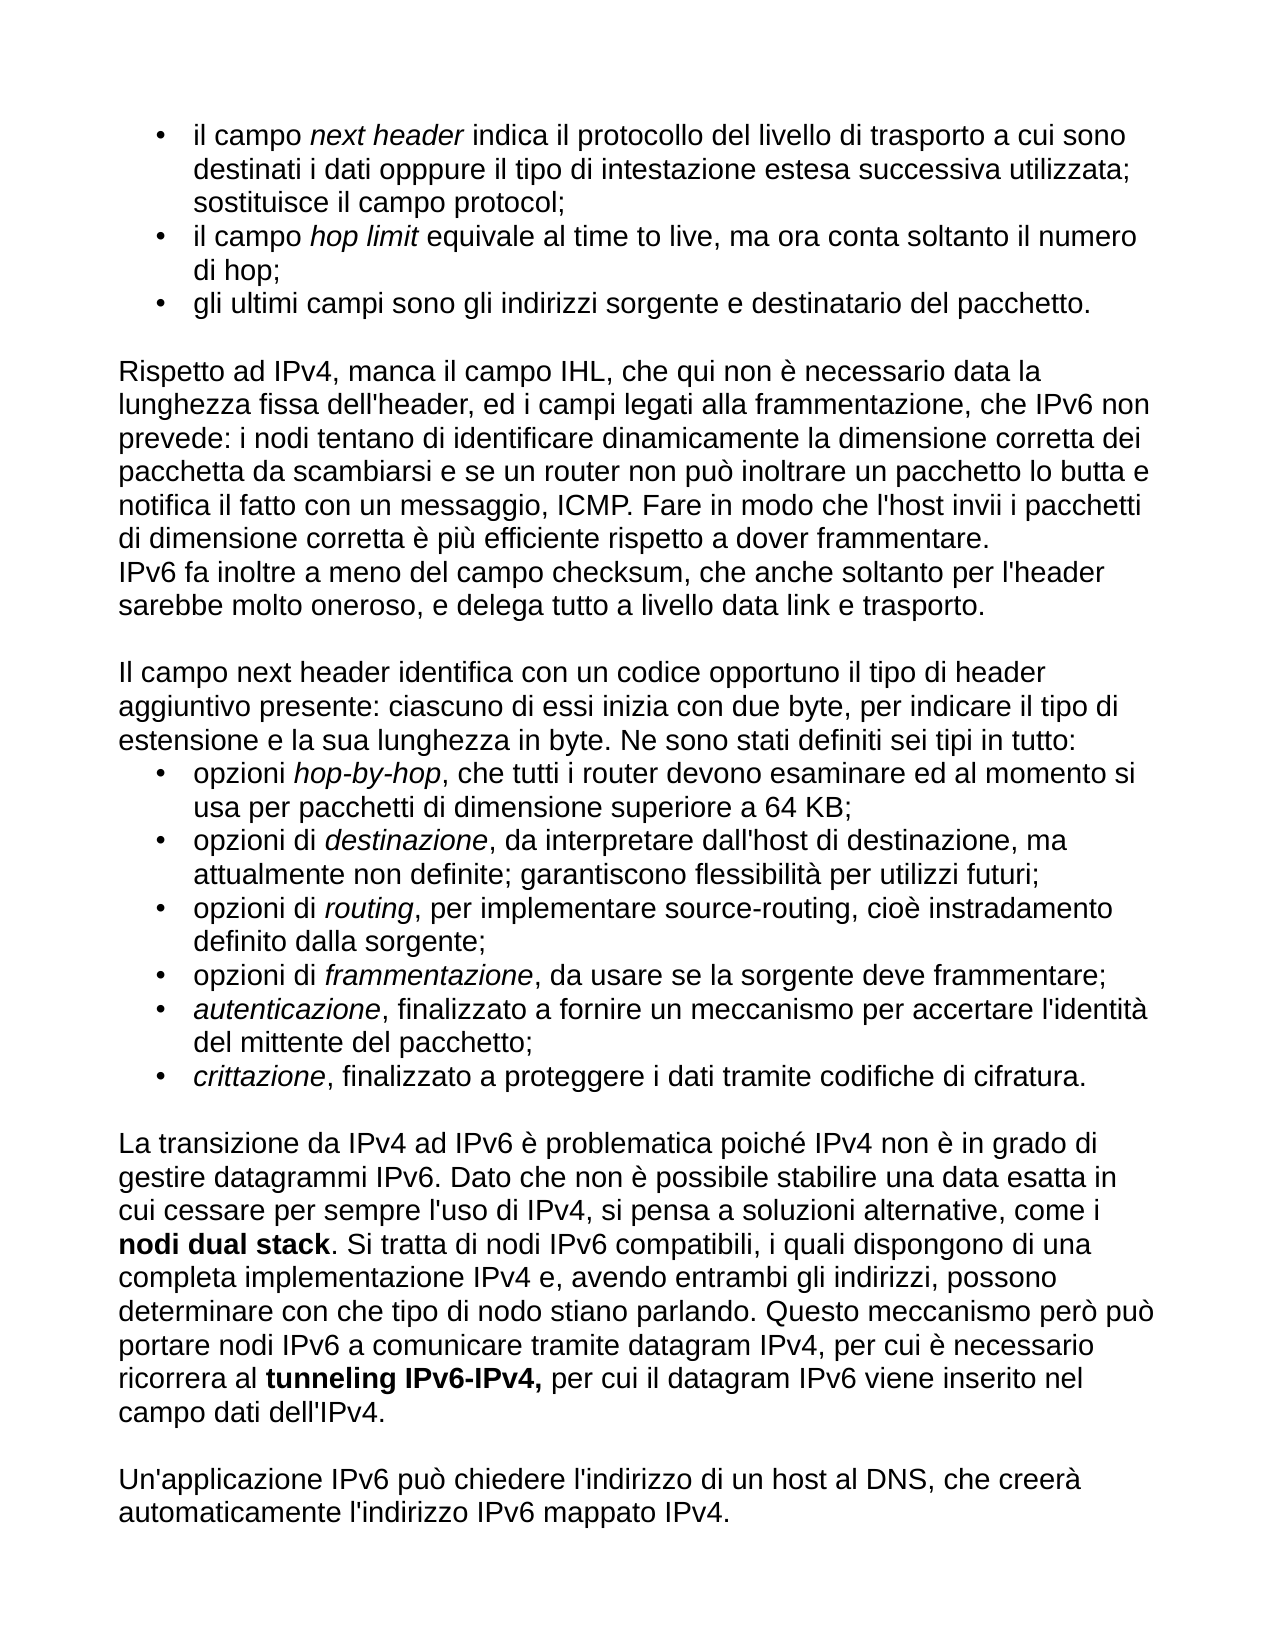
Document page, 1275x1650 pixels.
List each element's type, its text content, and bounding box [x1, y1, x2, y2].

list gli ultimi campi sono gli indirizzi sorgente e destinatario del pacchetto. [156, 286, 1157, 320]
list opzioni hop-by-hop, che tutti i router devono esaminare ed al momento si usa per pacchetti di dimensione superiore a 64 KB; [156, 756, 1157, 823]
text La transizione da IPv4 ad IPv6 è problematica poiché IPv4 non è in grado di gestire datagrammi IPv6. Dato che non è possibile stabilire una data esatta in cui cessare per sempre l'uso di IPv4, si pensa a soluzioni alternative, come i nodi dual stack. Si tratta di nodi IPv6 compatibili, i quali dispongono di una completa implementazione IPv4 e, avendo entrambi gli indirizzi, possono determinare con che tipo di nodo stiano parlando. Questo meccanismo però può portare nodi IPv6 a comunicare tramite datagram IPv4, per cui è necessario ricorrera al tunneling IPv6-IPv4, per cui il datagram IPv6 viene inserito nel campo dati dell'IPv4. [118, 1126, 1157, 1428]
text Rispetto ad IPv4, manca il campo IHL, che qui non è necessario data la lunghezza fissa dell'header, ed i campi legati alla frammentazione, che IPv6 non prevede: i nodi tentano di identificare dinamicamente la dimensione corretta dei pacchetta da scambiarsi e se un router non può inoltrare un pacchetto lo butta e notifica il fatto con un messaggio, ICMP. Fare in modo che l'host invii i pacchetti di dimensione corretta è più efficiente rispetto a dover frammentare. [118, 353, 1157, 555]
text IPv6 fa inoltre a meno del campo checksum, che anche soltanto per l'header sarebbe molto oneroso, e delega tutto a livello data link e trasporto. [118, 555, 1157, 622]
list il campo hop limit equivale al time to live, ma ora conta soltanto il numero di hop; [156, 219, 1157, 286]
text Il campo next header identifica con un codice opportuno il tipo di header aggiuntivo presente: ciascuno di essi inizia con due byte, per indicare il tipo di estensione e la sua lunghezza in byte. Ne sono stati definiti sei tipi in tutto: [118, 655, 1157, 756]
list il campo next header indica il protocollo del livello di trasporto a cui sono destinati i dati opppure il tipo di intestazione estesa successiva utilizzata; sostituisce il campo protocol; [156, 118, 1157, 219]
text Un'applicazione IPv6 può chiedere l'indirizzo di un host al DNS, che creerà automaticamente l'indirizzo IPv6 mappato IPv4. [118, 1462, 1157, 1529]
list crittazione, finalizzato a proteggere i dati tramite codifiche di cifratura. [156, 1059, 1157, 1093]
list opzioni di routing, per implementare source-routing, cioè instradamento definito dalla sorgente; [156, 891, 1157, 958]
list opzioni di destinazione, da interpretare dall'host di destinazione, ma attualmente non definite; garantiscono flessibilità per utilizzi futuri; [156, 823, 1157, 891]
list autenticazione, finalizzato a fornire un meccanismo per accertare l'identità del mittente del pacchetto; [156, 992, 1157, 1059]
list opzioni di frammentazione, da usare se la sorgente deve frammentare; [156, 958, 1157, 992]
